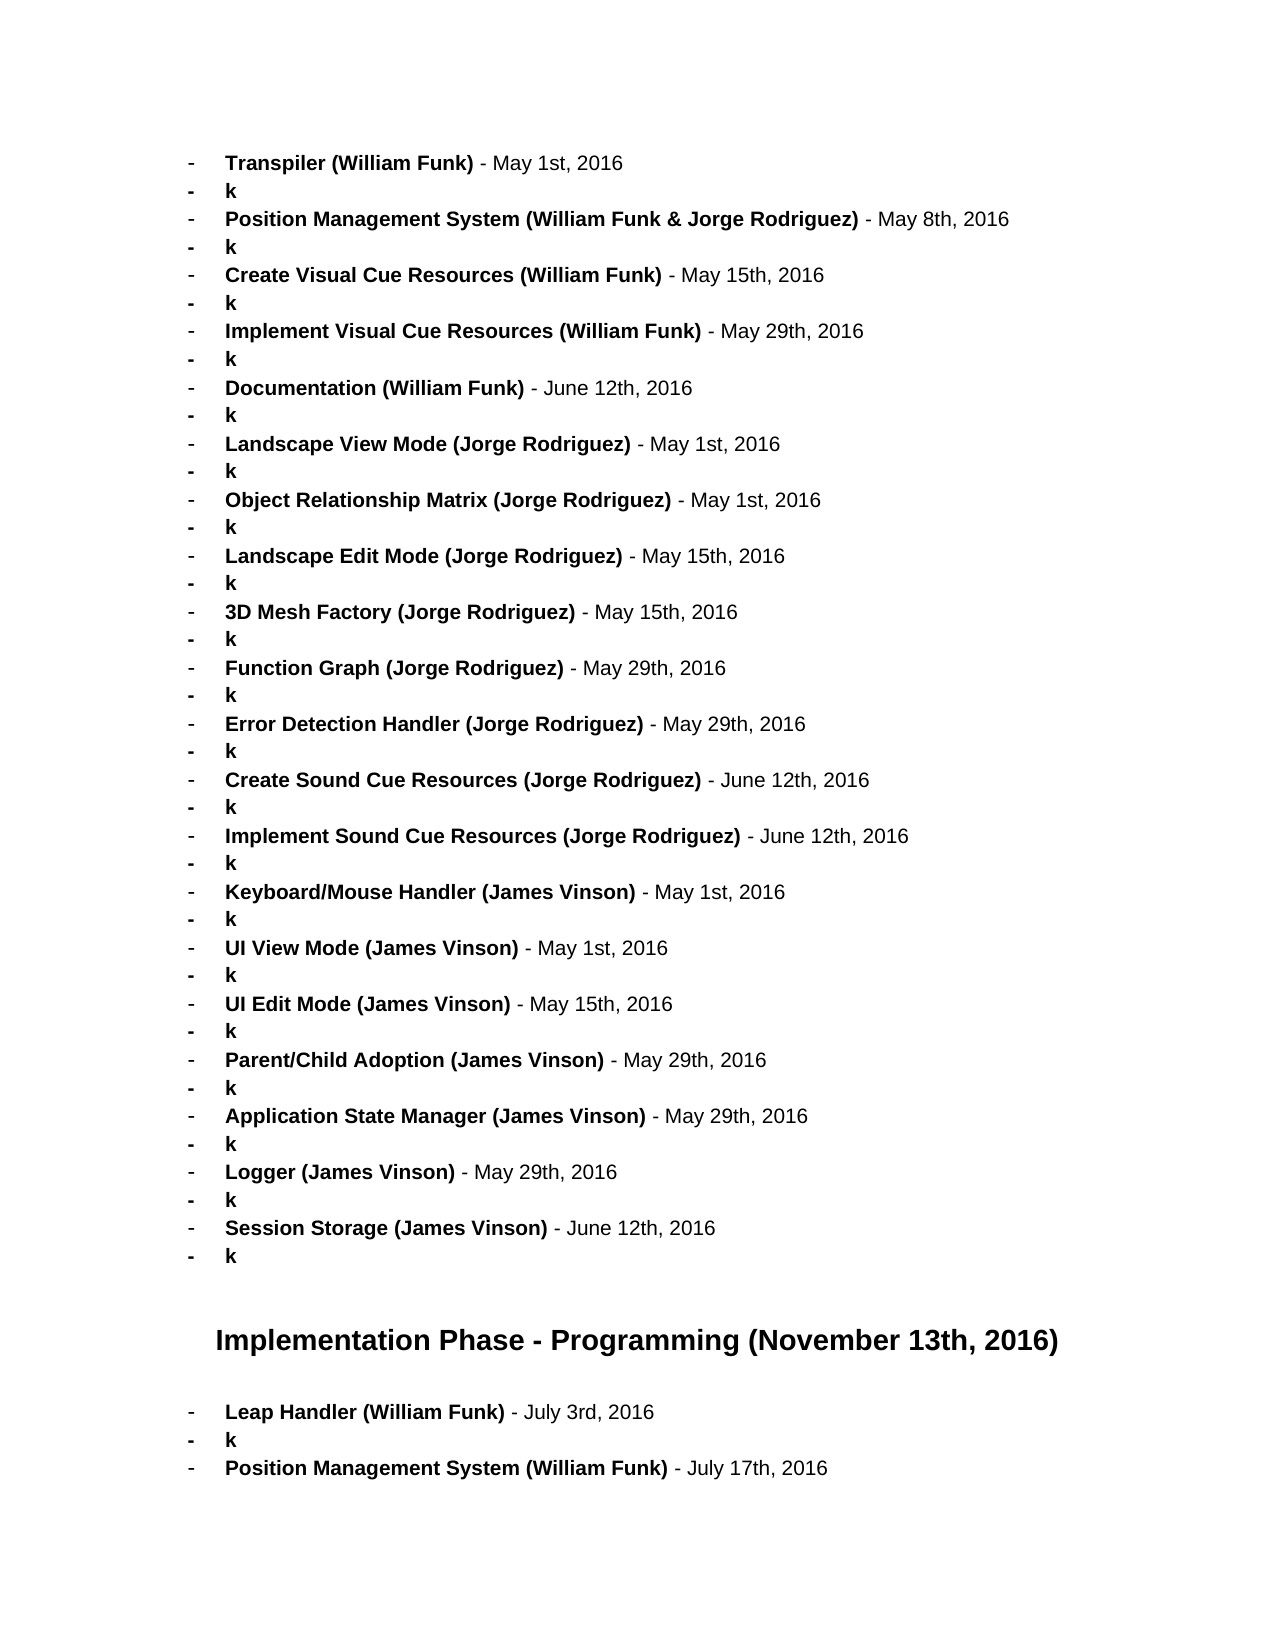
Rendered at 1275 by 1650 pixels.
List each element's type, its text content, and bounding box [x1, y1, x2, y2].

list Leap Handler (William Funk) - July 3rd, 2016 [187, 1399, 1125, 1424]
list k [187, 628, 1125, 651]
list Function Graph (Jorge Rodriguez) - May 29th, 2016 [187, 654, 1125, 680]
list 3D Mesh Factory (Jorge Rodriguez) - May 15th, 2016 [187, 598, 1125, 624]
list k [187, 179, 1125, 203]
list k [187, 964, 1125, 987]
list k [187, 796, 1125, 819]
list Object Relationship Matrix (Jorge Rodriguez) - May 1st, 2016 [187, 486, 1125, 512]
list k [187, 1188, 1125, 1211]
list k [187, 1132, 1125, 1155]
list Landscape View Mode (Jorge Rodriguez) - May 1st, 2016 [187, 430, 1125, 456]
list k [187, 740, 1125, 763]
list k [187, 684, 1125, 707]
list Landscape Edit Mode (Jorge Rodriguez) - May 15th, 2016 [187, 542, 1125, 568]
list k [187, 403, 1125, 427]
list k [187, 908, 1125, 931]
list k [187, 235, 1125, 259]
list Create Visual Cue Resources (William Funk) - May 15th, 2016 [187, 262, 1125, 288]
list Error Detection Handler (Jorge Rodriguez) - May 29th, 2016 [187, 710, 1125, 736]
list Parent/Child Adoption (James Vinson) - May 29th, 2016 [187, 1047, 1125, 1072]
list k [187, 572, 1125, 595]
list k [187, 1428, 1125, 1452]
list k [187, 1244, 1125, 1267]
text Implementation Phase - Programming (November 13th, 2016) [150, 1324, 1125, 1357]
list Implement Visual Cue Resources (William Funk) - May 29th, 2016 [187, 318, 1125, 344]
list Logger (James Vinson) - May 29th, 2016 [187, 1159, 1125, 1184]
list k [187, 516, 1125, 539]
list Create Sound Cue Resources (Jorge Rodriguez) - June 12th, 2016 [187, 766, 1125, 792]
list k [187, 1020, 1125, 1043]
list Transpiler (William Funk) - May 1st, 2016 [187, 150, 1125, 176]
list Position Management System (William Funk) - July 17th, 2016 [187, 1455, 1125, 1481]
list Implement Sound Cue Resources (Jorge Rodriguez) - June 12th, 2016 [187, 822, 1125, 848]
list k [187, 459, 1125, 483]
list Session Storage (James Vinson) - June 12th, 2016 [187, 1215, 1125, 1240]
list k [187, 852, 1125, 875]
list k [187, 1076, 1125, 1099]
list Documentation (William Funk) - June 12th, 2016 [187, 374, 1125, 400]
list Application State Manager (James Vinson) - May 29th, 2016 [187, 1103, 1125, 1128]
list UI Edit Mode (James Vinson) - May 15th, 2016 [187, 991, 1125, 1016]
list Keyboard/Mouse Handler (James Vinson) - May 1st, 2016 [187, 878, 1125, 904]
list Position Management System (William Funk & Jorge Rodriguez) - May 8th, 2016 [187, 206, 1125, 232]
list k [187, 291, 1125, 315]
list k [187, 347, 1125, 371]
list UI View Mode (James Vinson) - May 1st, 2016 [187, 934, 1125, 960]
